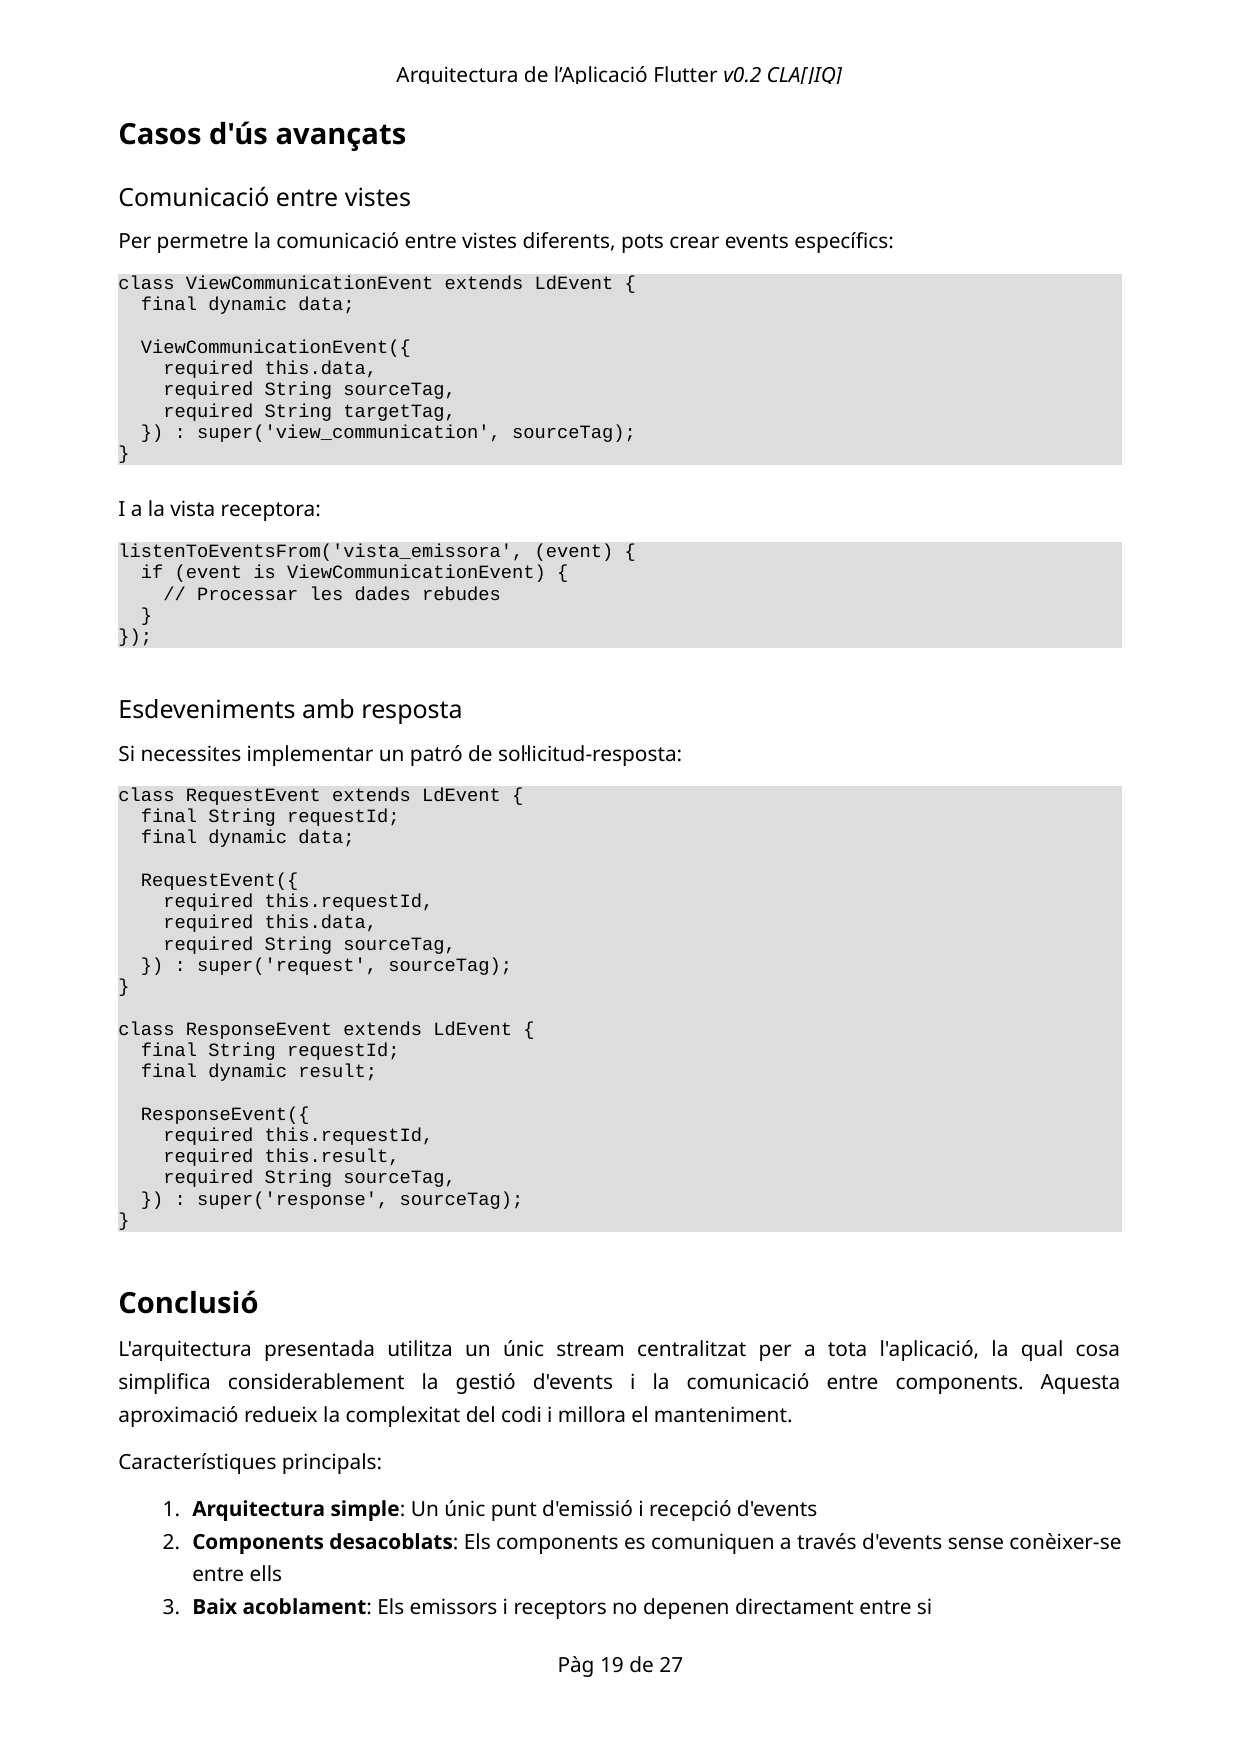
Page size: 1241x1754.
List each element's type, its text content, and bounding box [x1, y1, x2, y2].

text Si necessites implementar un patró de sol·licitud-resposta: [118, 739, 1122, 767]
text required String sourceTag, [118, 1168, 1122, 1189]
text Per permetre la comunicació entre vistes diferents, pots crear events específics: [118, 227, 1122, 255]
text final dynamic result; [118, 1062, 1122, 1083]
text required String targetTag, [118, 401, 1122, 423]
subtitle Casos d'ús avançats [118, 113, 1122, 153]
text }) : super('request', sourceTag); [118, 956, 1122, 977]
text if (event is ViewCommunicationEvent) { [118, 563, 1122, 584]
text } [118, 606, 1122, 627]
text final dynamic data; [118, 828, 1122, 849]
text final String requestId; [118, 807, 1122, 828]
list Baix acoblament: Els emissors i receptors no depenen directament entre si [162, 1592, 1122, 1620]
text class ResponseEvent extends LdEvent { [118, 1019, 1122, 1041]
text } [118, 977, 1122, 998]
text } [118, 444, 1122, 465]
text I a la vista receptora: [118, 494, 1122, 523]
text }) : super('view_communication', sourceTag); [118, 423, 1122, 444]
text final String requestId; [118, 1041, 1122, 1062]
text Característiques principals: [118, 1447, 1122, 1475]
text required String sourceTag, [118, 934, 1122, 956]
subtitle Conclusió [118, 1282, 1122, 1322]
text ViewCommunicationEvent({ [118, 338, 1122, 359]
text }) : super('response', sourceTag); [118, 1189, 1122, 1211]
text L'arquitectura presentada utilitza un únic stream centralitzat per a tota l'aplicació, la qual cosa simplifica considerablement la gestió d'events i la comunicació entre components. Aquesta aproximació redueix la complexitat del codi i millora el manteniment. [118, 1334, 1122, 1428]
text required this.requestId, [118, 892, 1122, 913]
text required this.result, [118, 1147, 1122, 1168]
text class ViewCommunicationEvent extends LdEvent { [118, 274, 1122, 295]
list Arquitectura simple: Un únic punt d'emissió i recepció d'events [162, 1494, 1122, 1523]
text listenToEventsFrom('vista_emissora', (event) { [118, 542, 1122, 563]
list Components desacoblats: Els components es comuniquen a través d'events sense conèixer-se entre ells [162, 1527, 1122, 1588]
text required String sourceTag, [118, 380, 1122, 401]
subtitle Esdeveniments amb resposta [118, 692, 1122, 726]
text }); [118, 627, 1122, 648]
text } [118, 1211, 1122, 1232]
text class RequestEvent extends LdEvent { [118, 786, 1122, 807]
text required this.requestId, [118, 1126, 1122, 1147]
text ResponseEvent({ [118, 1104, 1122, 1126]
subtitle Comunicació entre vistes [118, 180, 1122, 214]
text final dynamic data; [118, 295, 1122, 316]
text RequestEvent({ [118, 871, 1122, 892]
text required this.data, [118, 913, 1122, 934]
text // Processar les dades rebudes [118, 584, 1122, 606]
text required this.data, [118, 359, 1122, 380]
